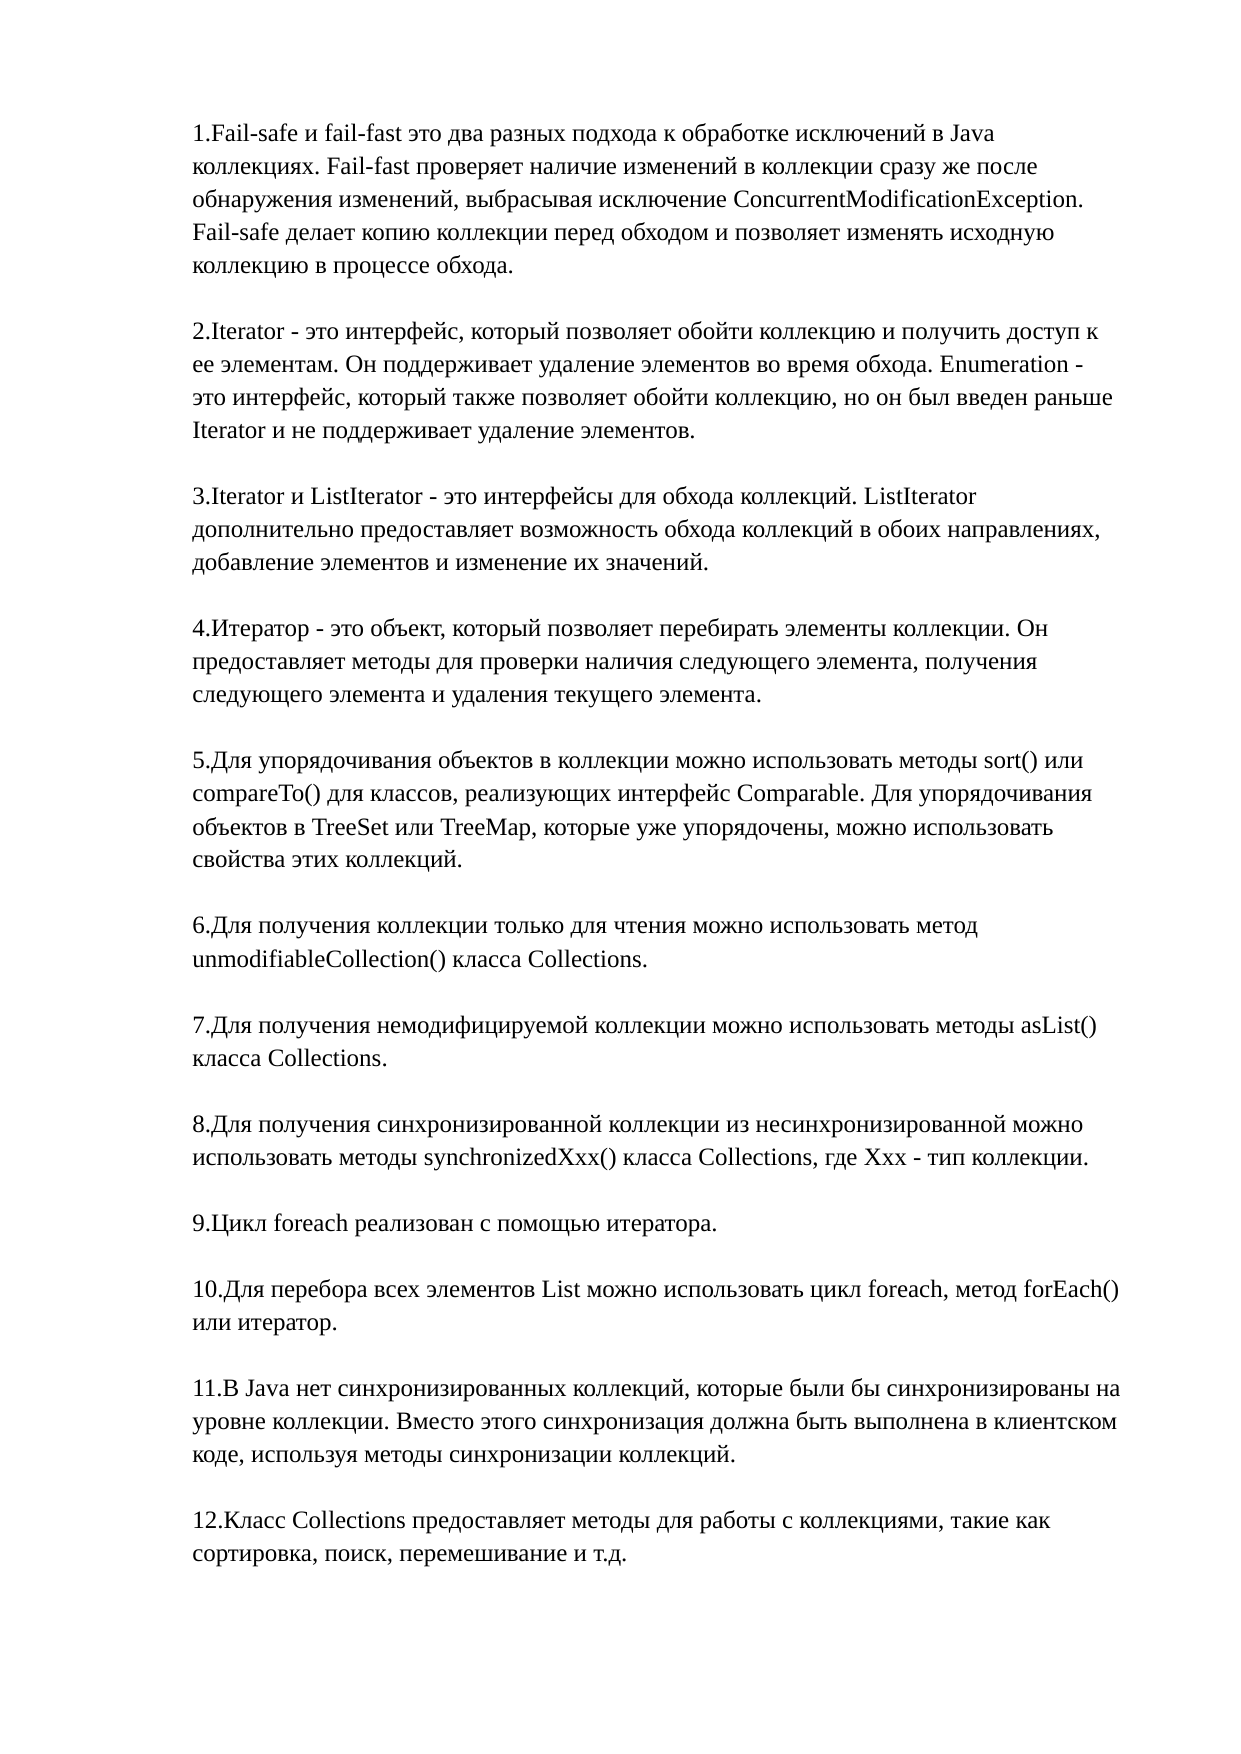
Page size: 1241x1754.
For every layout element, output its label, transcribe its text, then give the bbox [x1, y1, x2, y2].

list Класс Collections предоставляет методы для работы с коллекциями, такие как сортировка, поиск, перемешивание и т.д. [118, 1505, 1122, 1567]
list Iterator - это интерфейс, который позволяет обойти коллекцию и получить доступ к ее элементам. Он поддерживает удаление элементов во время обхода. Enumeration - это интерфейс, который также позволяет обойти коллекцию, но он был введен раньше Iterator и не поддерживает удаление элементов. [118, 316, 1122, 444]
list Для получения синхронизированной коллекции из несинхронизированной можно использовать методы synchronizedXxx() класса Collections, где Xxx - тип коллекции. [118, 1109, 1122, 1171]
list В Java нет синхронизированных коллекций, которые были бы синхронизированы на уровне коллекции. Вместо этого синхронизация должна быть выполнена в клиентском коде, используя методы синхронизации коллекций. [118, 1373, 1122, 1468]
list Iterator и ListIterator - это интерфейсы для обхода коллекций. ListIterator дополнительно предоставляет возможность обхода коллекций в обоих направлениях, добавление элементов и изменение их значений. [118, 481, 1122, 576]
list Для получения коллекции только для чтения можно использовать метод unmodifiableCollection() класса Collections. [118, 911, 1122, 972]
list Fail-safe и fail-fast это два разных подхода к обработке исключений в Java коллекциях. Fail-fast проверяет наличие изменений в коллекции сразу же после обнаружения изменений, выбрасывая исключение ConcurrentModificationException. Fail-safe делает копию коллекции перед обходом и позволяет изменять исходную коллекцию в процессе обхода. [118, 118, 1122, 279]
list Для перебора всех элементов List можно использовать цикл foreach, метод forEach() или итератор. [118, 1274, 1122, 1336]
list Цикл foreach реализован с помощью итератора. [118, 1208, 1122, 1237]
list Для получения немодифицируемой коллекции можно использовать методы asList() класса Collections. [118, 1010, 1122, 1071]
list Для упорядочивания объектов в коллекции можно использовать методы sort() или compareTo() для классов, реализующих интерфейс Comparable. Для упорядочивания объектов в TreeSet или TreeMap, которые уже упорядочены, можно использовать свойства этих коллекций. [118, 746, 1122, 873]
list Итератор - это объект, который позволяет перебирать элементы коллекции. Он предоставляет методы для проверки наличия следующего элемента, получения следующего элемента и удаления текущего элемента. [118, 613, 1122, 708]
